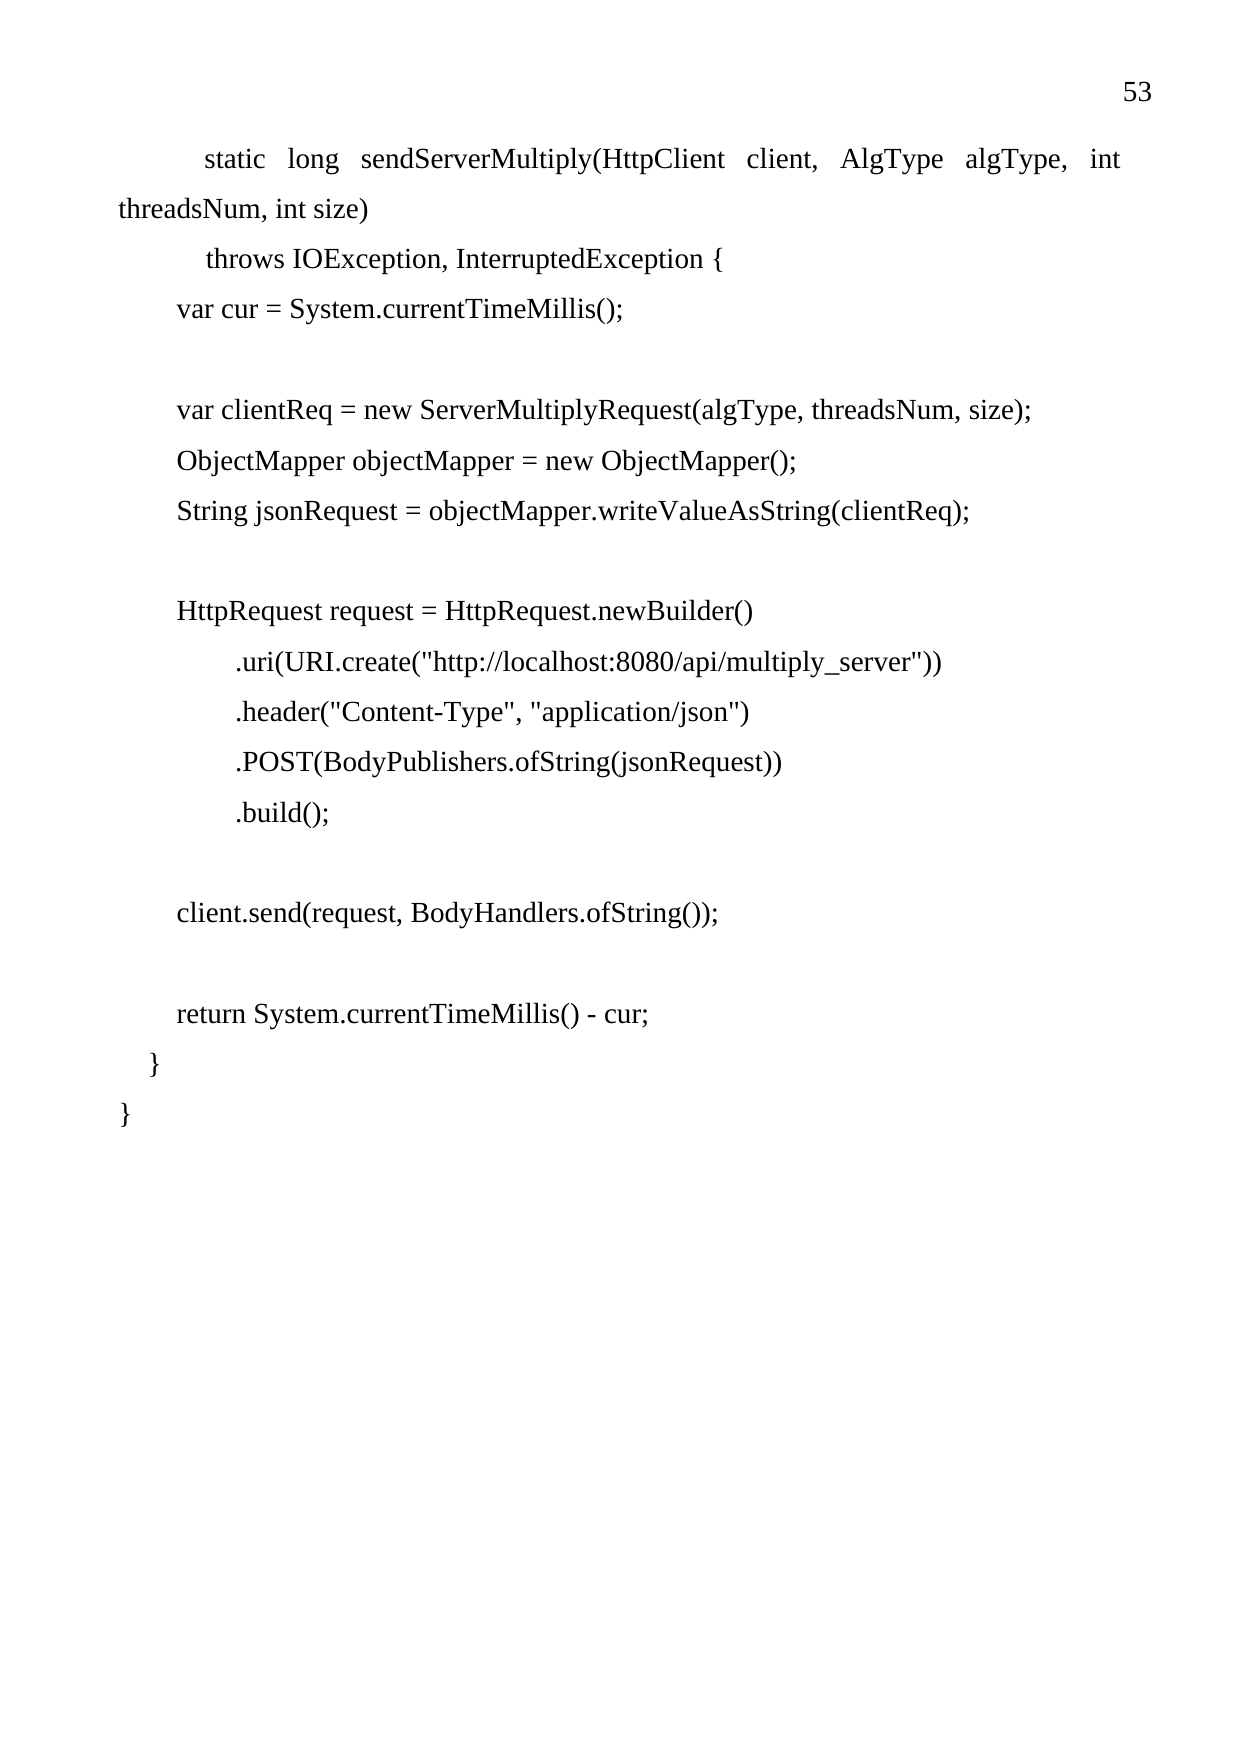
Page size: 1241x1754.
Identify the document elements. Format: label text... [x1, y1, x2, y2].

text var clientReq = new ServerMultiplyRequest(algType, threadsNum, size); [118, 392, 1122, 426]
text HttpRequest request = HttpRequest.newBuilder() [118, 593, 1122, 627]
text .build(); [118, 795, 1122, 828]
text String jsonRequest = objectMapper.writeValueAsString(clientReq); [118, 493, 1122, 526]
text return System.currentTimeMillis() - cur; [118, 996, 1122, 1029]
text .header("Content-Type", "application/json") [118, 694, 1122, 728]
text ObjectMapper objectMapper = new ObjectMapper(); [118, 443, 1122, 476]
text var cur = System.currentTimeMillis(); [118, 292, 1122, 325]
text client.send(request, BodyHandlers.ofString()); [118, 895, 1122, 929]
text .POST(BodyPublishers.ofString(jsonRequest)) [118, 744, 1122, 778]
text static long sendServerMultiply(HttpClient client, AlgType algType, int threadsNum, int size) [118, 141, 1122, 224]
text } [118, 1097, 1122, 1130]
text } [118, 1046, 1122, 1080]
text throws IOException, InterruptedException { [118, 241, 1122, 275]
text .uri(URI.create("http://localhost:8080/api/multiply_server")) [118, 644, 1122, 677]
